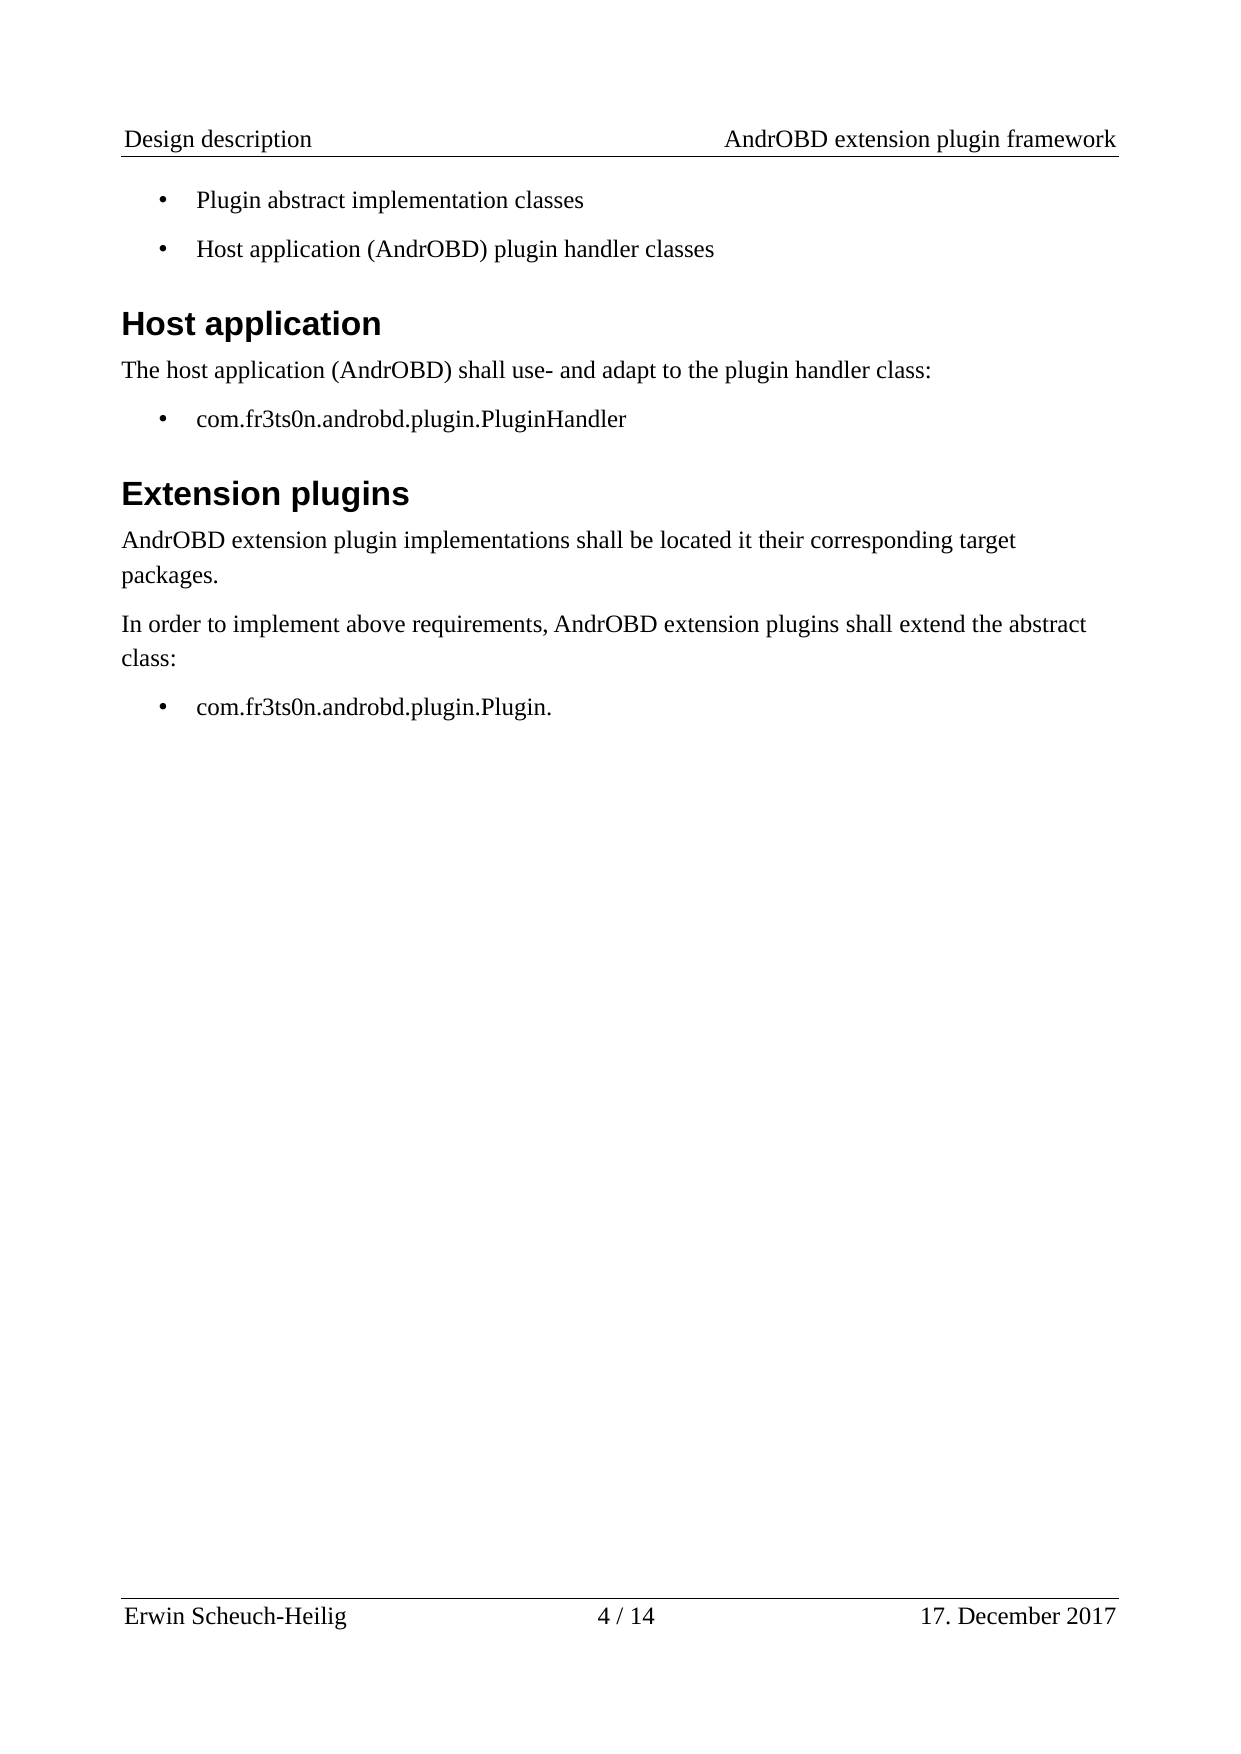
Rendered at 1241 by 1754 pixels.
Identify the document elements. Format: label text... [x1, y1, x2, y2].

subtitle Host application [121, 304, 1119, 343]
subtitle Extension plugins [121, 474, 1119, 513]
text In order to implement above requirements, AndrOBD extension plugins shall extend the abstract class: [121, 609, 1119, 672]
list com.fr3ts0n.androbd.plugin.PluginHandler [158, 404, 1119, 433]
list com.fr3ts0n.androbd.plugin.Plugin. [158, 692, 1119, 721]
text The host application (AndrOBD) shall use- and adapt to the plugin handler class: [121, 355, 1119, 384]
list Host application (AndrOBD) plugin handler classes [158, 234, 1119, 263]
text AndrOBD extension plugin implementations shall be located it their corresponding target packages. [121, 525, 1119, 589]
list Plugin abstract implementation classes [158, 185, 1119, 214]
